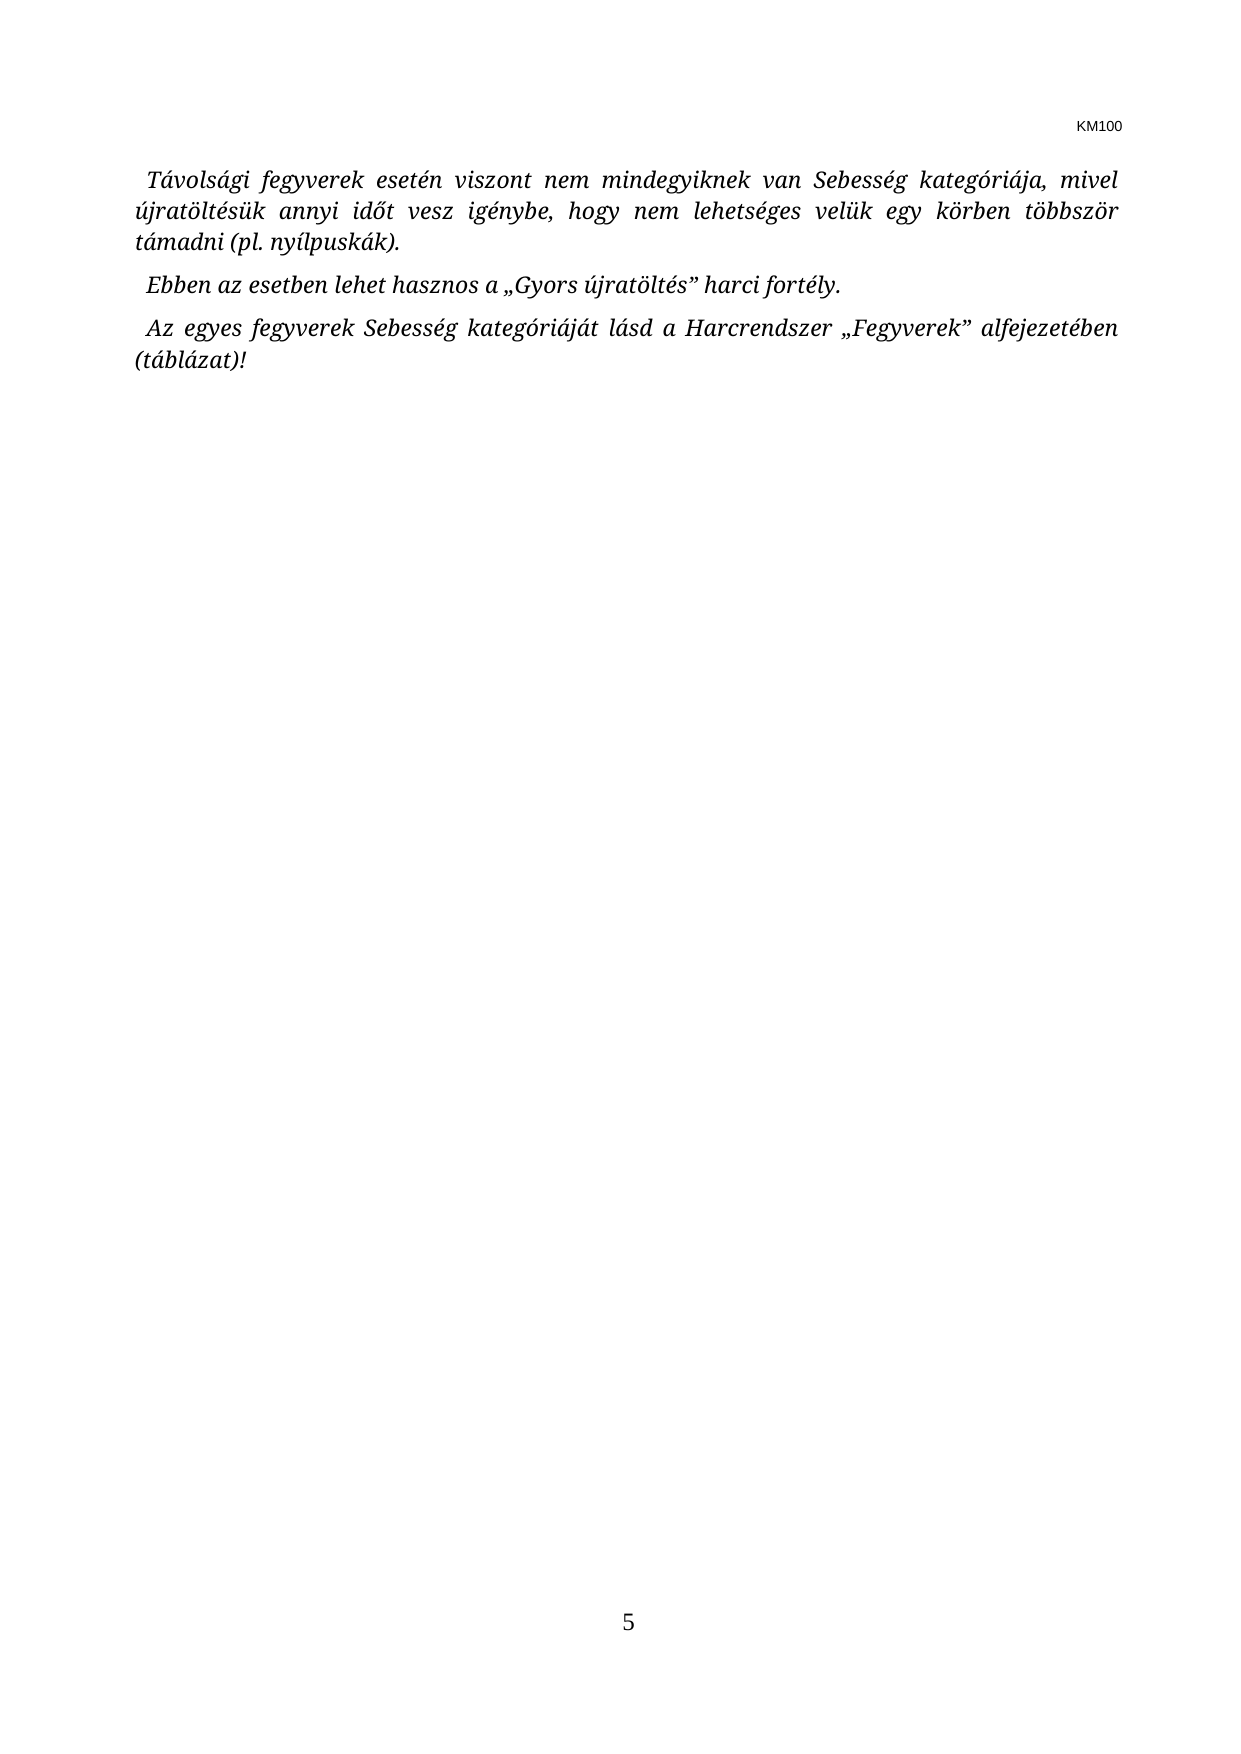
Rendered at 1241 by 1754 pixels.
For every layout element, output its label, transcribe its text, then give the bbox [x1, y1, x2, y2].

text Ebben az esetben lehet hasznos a „Gyors újratöltés” harci fortély. [134, 269, 1122, 301]
text Az egyes fegyverek Sebesség kategóriáját lásd a Harcrendszer „Fegyverek” alfejezetében (táblázat)! [134, 312, 1122, 375]
text Távolsági fegyverek esetén viszont nem mindegyiknek van Sebesség kategóriája, mivel újratöltésük annyi időt vesz igénybe, hogy nem lehetséges velük egy körben többször támadni (pl. nyílpuskák). [134, 164, 1122, 258]
